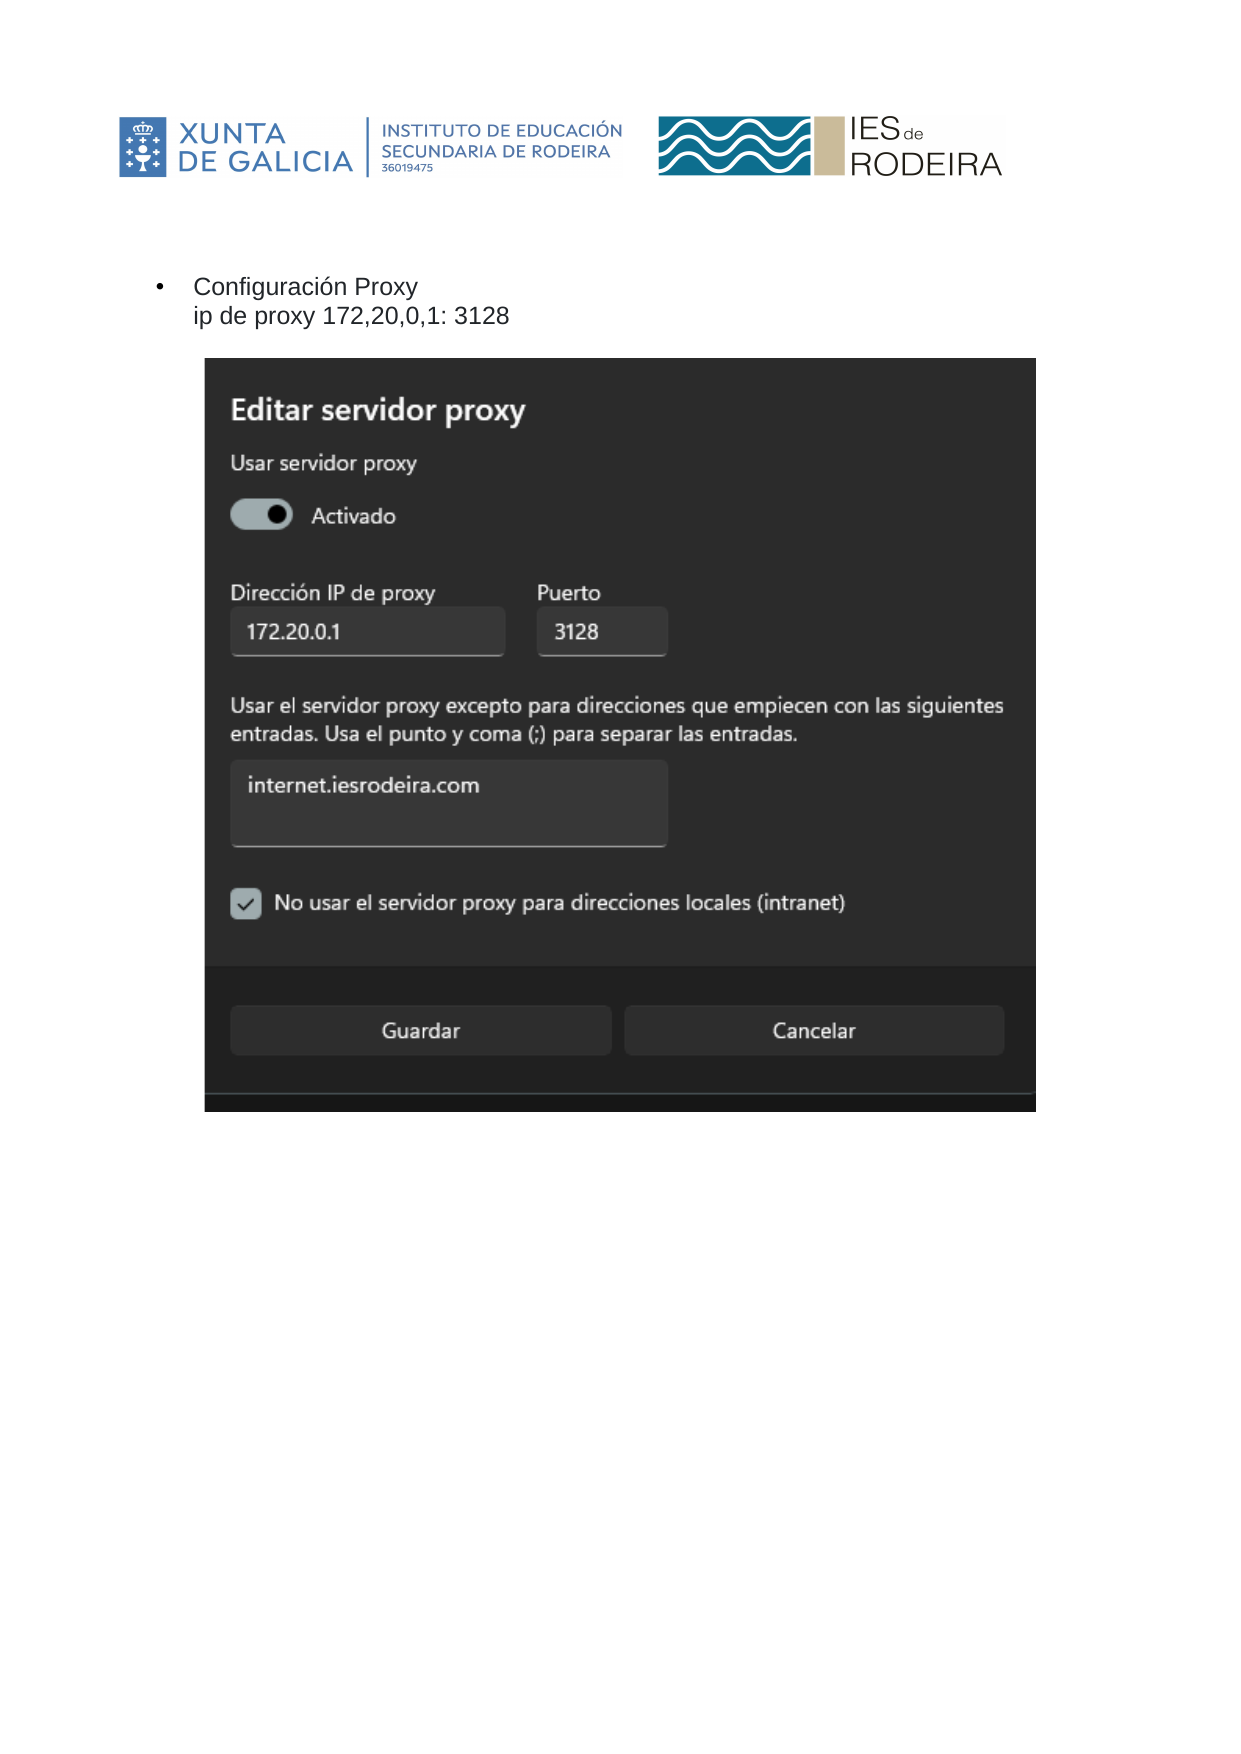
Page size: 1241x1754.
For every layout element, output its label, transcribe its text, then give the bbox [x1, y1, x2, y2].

picture [204, 358, 1036, 1112]
picture [118, 116, 623, 178]
picture [657, 115, 1006, 177]
list ip de proxy 172,20,0,1: 3128 [156, 301, 1122, 330]
list Configuración Proxy [156, 272, 1122, 301]
